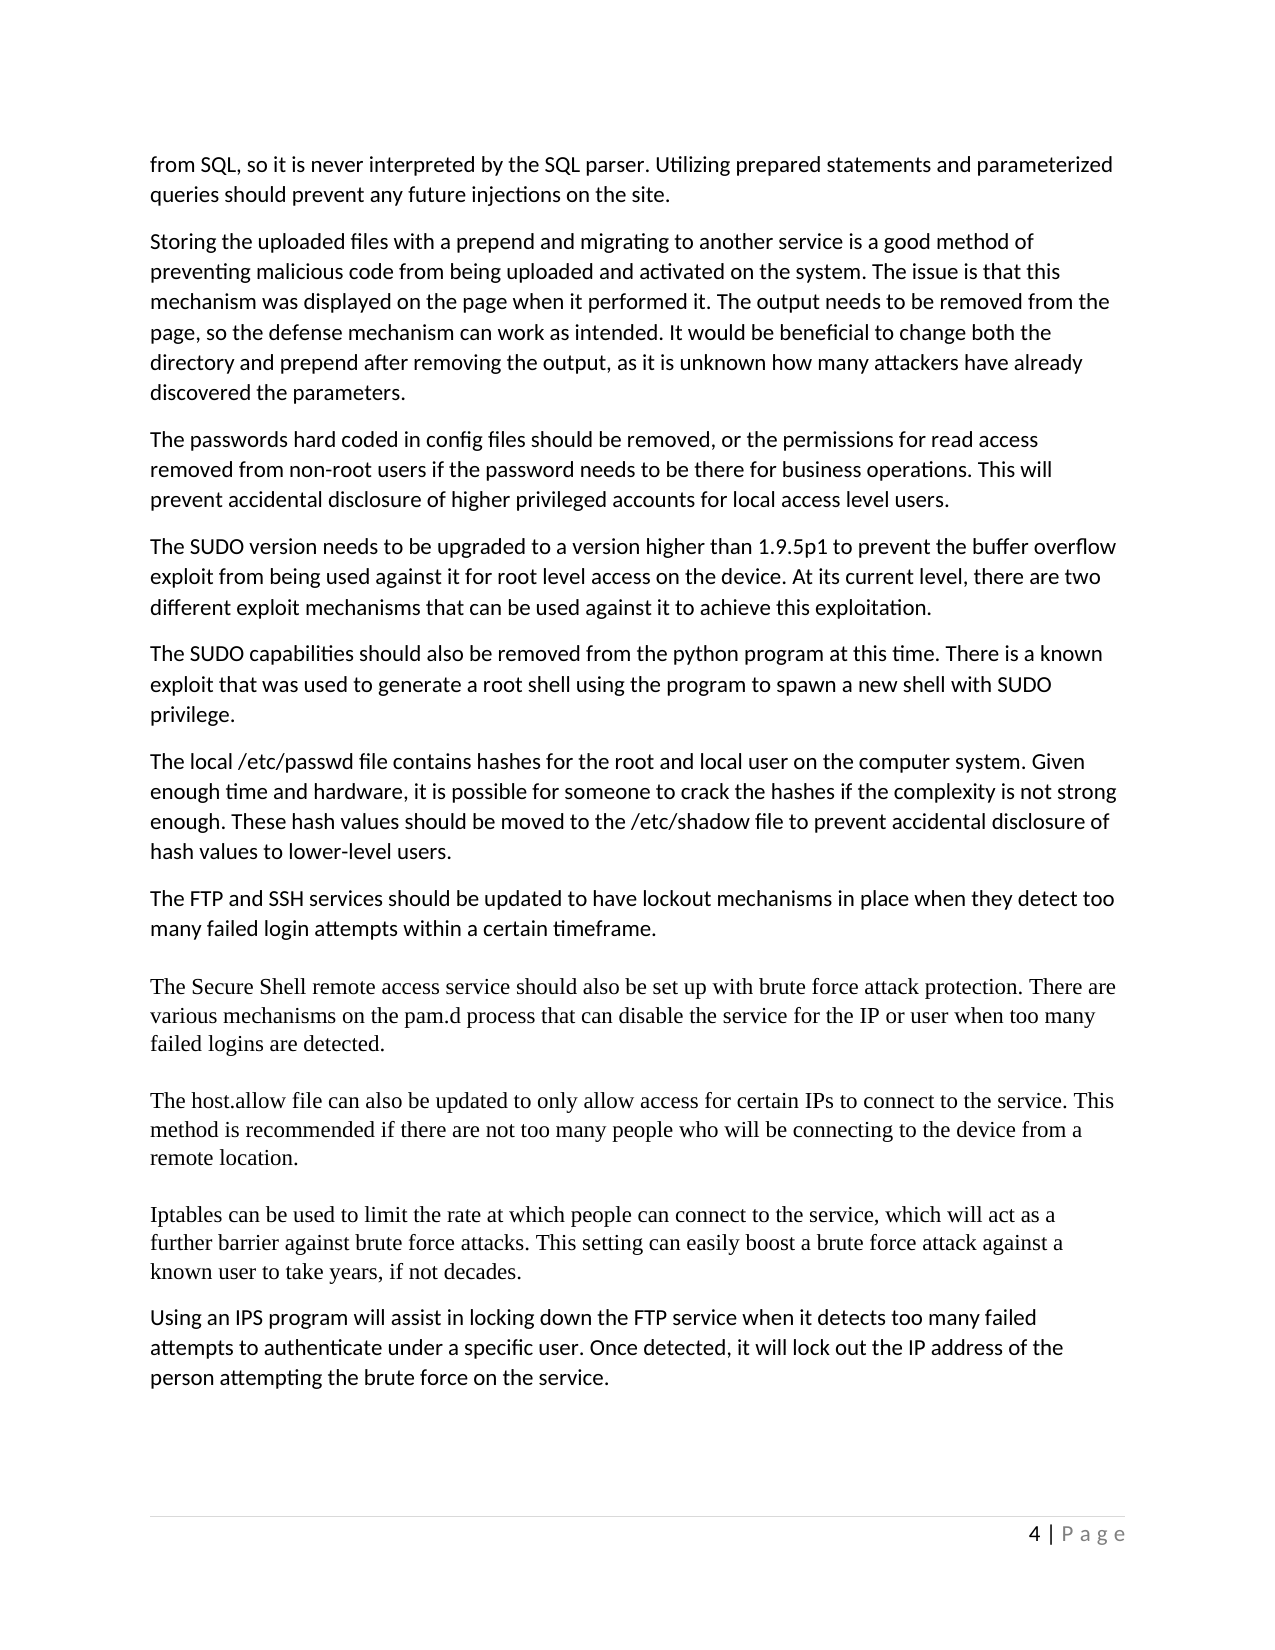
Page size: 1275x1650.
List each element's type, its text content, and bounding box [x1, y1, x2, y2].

text The Secure Shell remote access service should also be set up with brute force attack protection. There are various mechanisms on the pam.d process that can disable the service for the IP or user when too many failed logins are detected. [150, 973, 1125, 1057]
text Using an IPS program will assist in locking down the FTP service when it detects too many failed attempts to authenticate under a specific user. Once detected, it will lock out the IP address of the person attempting the brute force on the service. [150, 1303, 1125, 1391]
text The SUDO capabilities should also be removed from the python program at this time. There is a known exploit that was used to generate a root shell using the program to spawn a new shell with SUDO privilege. [150, 639, 1125, 728]
text Iptables can be used to limit the rate at which people can connect to the service, which will act as a further barrier against brute force attacks. This setting can easily boost a brute force attack against a known user to take years, if not decades. [150, 1201, 1125, 1284]
text from SQL, so it is never interpreted by the SQL parser. Utilizing prepared statements and parameterized queries should prevent any future injections on the site. [150, 150, 1125, 208]
text The passwords hard coded in config files should be removed, or the permissions for read access removed from non-root users if the password needs to be there for business operations. This will prevent accidental disclosure of higher privileged accounts for local access level users. [150, 425, 1125, 513]
text Storing the uploaded files with a prepend and migrating to another service is a good method of preventing malicious code from being uploaded and activated on the system. The issue is that this mechanism was displayed on the page when it performed it. The output needs to be removed from the page, so the defense mechanism can work as intended. It would be beneficial to change both the directory and prepend after removing the output, as it is unknown how many attackers have already discovered the parameters. [150, 227, 1125, 406]
text The FTP and SSH services should be updated to have lockout mechanisms in place when they detect too many failed login attempts within a certain timeframe. [150, 884, 1125, 943]
text The SUDO version needs to be upgraded to a version higher than 1.9.5p1 to prevent the buffer overflow exploit from being used against it for root level access on the device. At its current level, there are two different exploit mechanisms that can be used against it to achieve this exploitation. [150, 532, 1125, 621]
text The local /etc/passwd file contains hashes for the root and local user on the computer system. Given enough time and hardware, it is possible for someone to crack the hashes if the complexity is not strong enough. These hash values should be moved to the /etc/shadow file to prevent accidental disclosure of hash values to lower-level users. [150, 747, 1125, 866]
text The host.allow file can also be updated to only allow access for certain IPs to connect to the service. This method is recommended if there are not too many people who will be connecting to the device from a remote location. [150, 1087, 1125, 1170]
